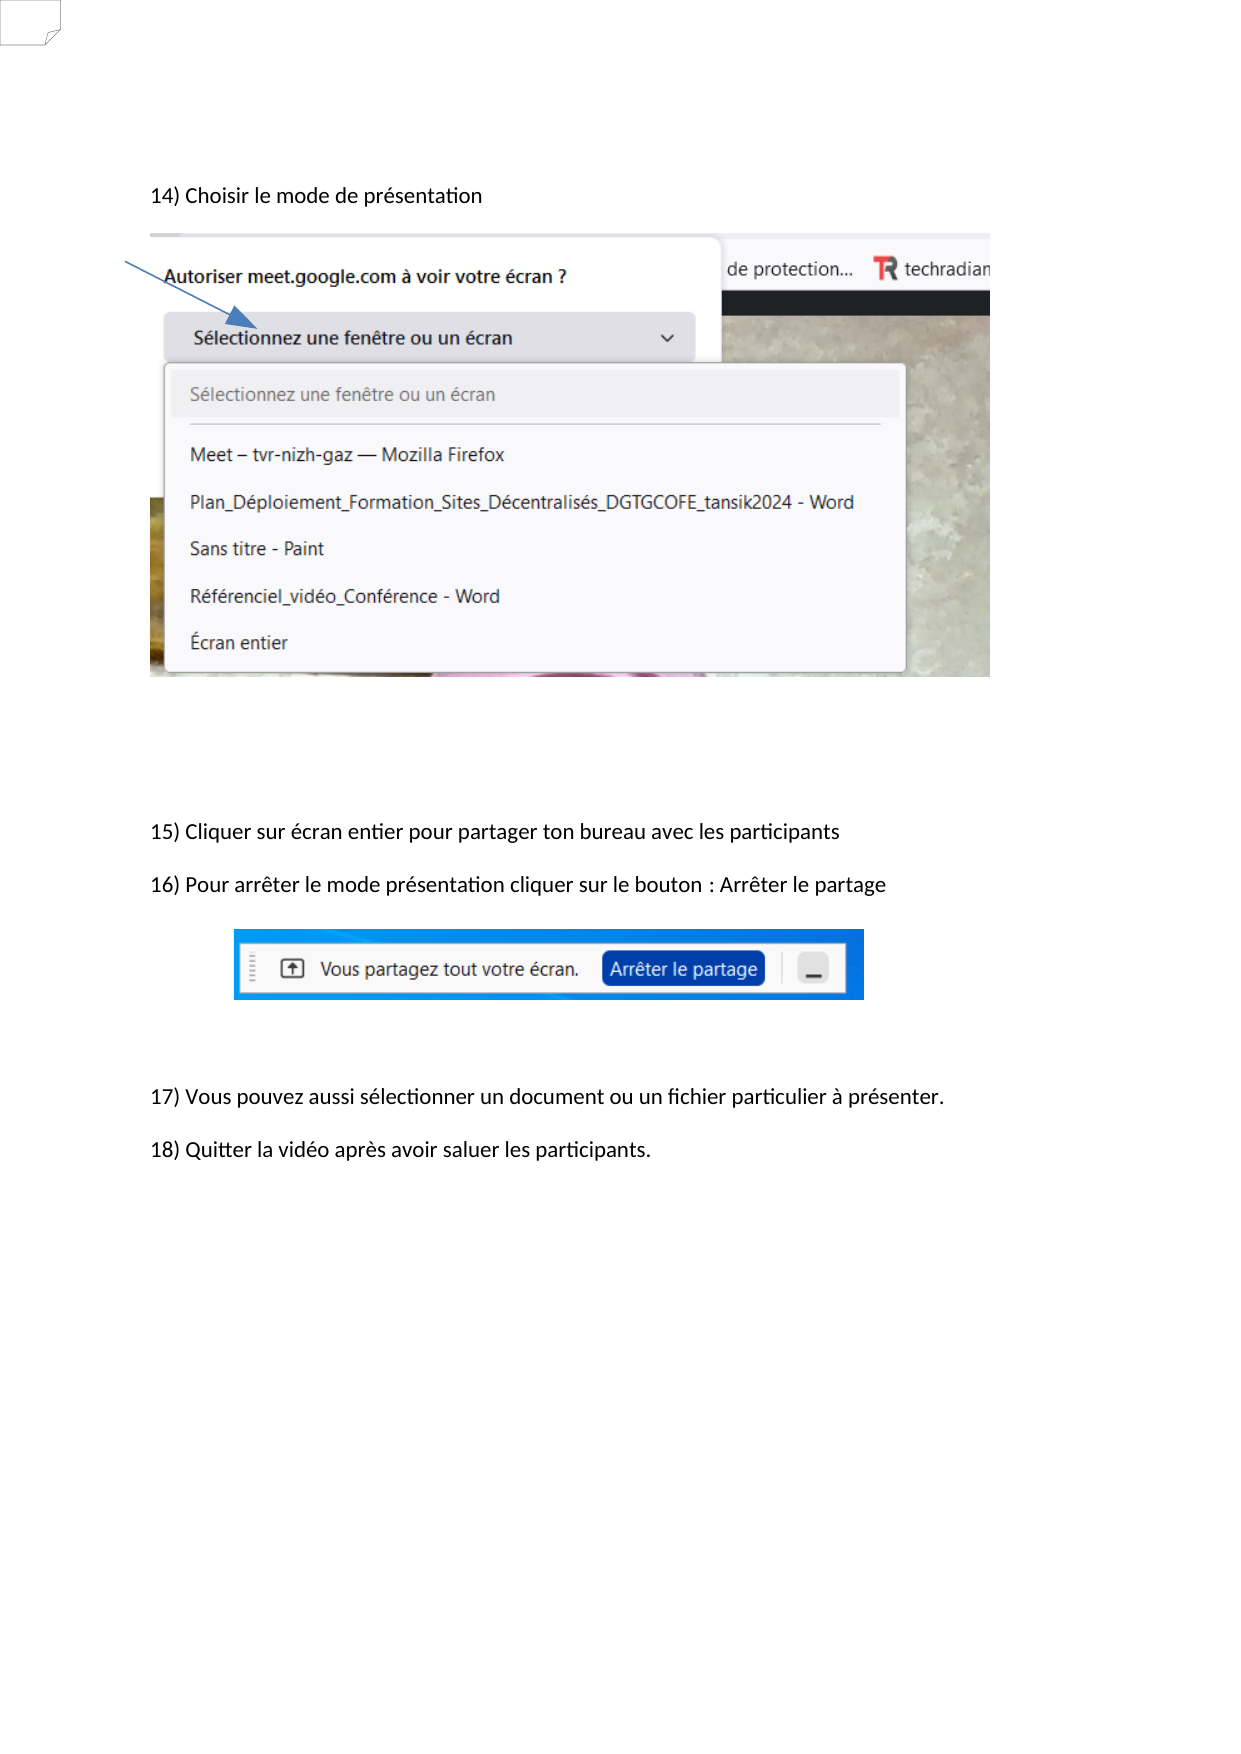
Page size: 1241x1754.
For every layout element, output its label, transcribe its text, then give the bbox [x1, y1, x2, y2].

text 14) Choisir le mode de présentation [150, 181, 1090, 209]
text 18) Quitter la vidéo après avoir saluer les participants. [150, 1135, 1090, 1163]
text 16) Pour arrêter le mode présentation cliquer sur le bouton : Arrêter le partage [150, 870, 1090, 898]
text 15) Cliquer sur écran entier pour partager ton bureau avec les participants [150, 817, 1090, 845]
text 17) Vous pouvez aussi sélectionner un document ou un fichier particulier à présenter. [150, 1082, 1090, 1110]
